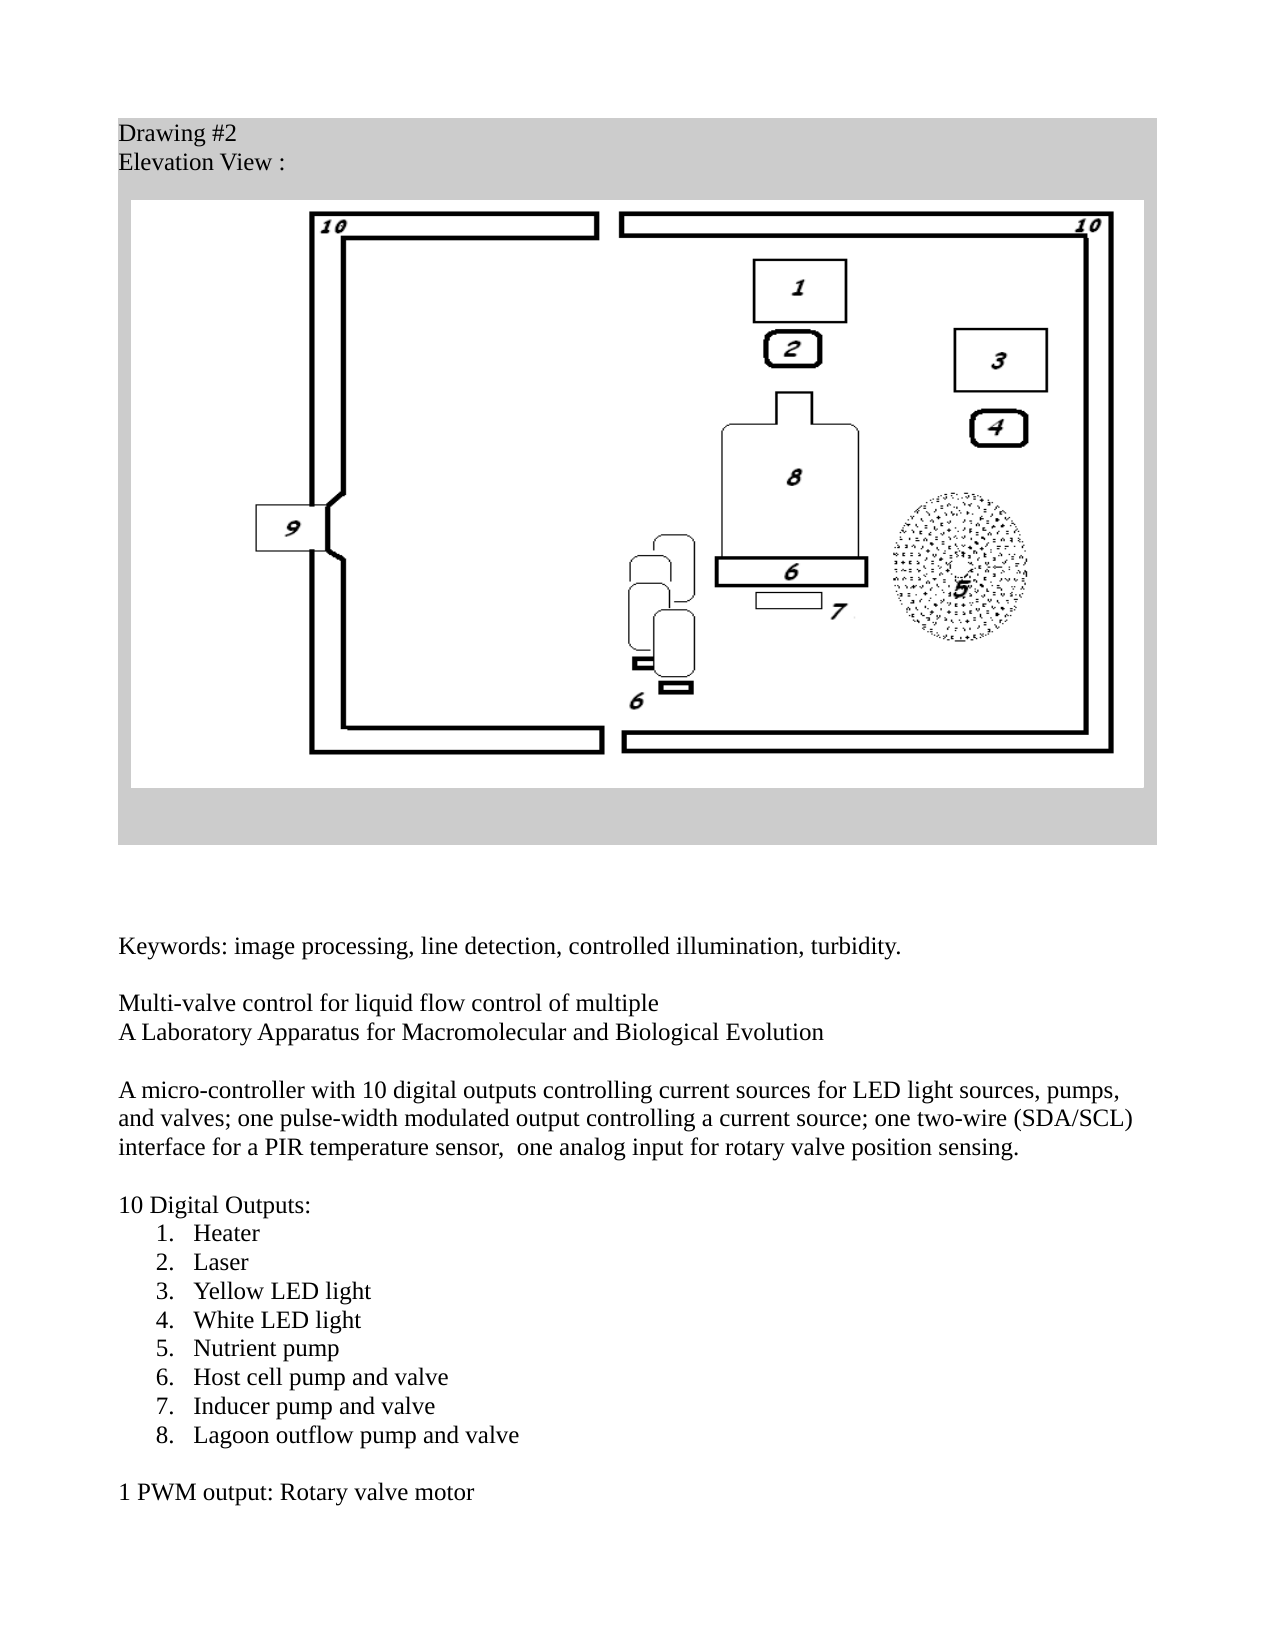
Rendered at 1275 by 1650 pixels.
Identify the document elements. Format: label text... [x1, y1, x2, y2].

text Multi-valve control for liquid flow control of multiple [118, 988, 1157, 1017]
picture [131, 200, 1144, 788]
text A Laboratory Apparatus for Macromolecular and Biological Evolution [118, 1017, 1157, 1046]
list Inducer pump and valve [156, 1391, 1157, 1420]
list Laser [156, 1247, 1157, 1276]
list Nutrient pump [156, 1333, 1157, 1362]
text Keywords: image processing, line detection, controlled illumination, turbidity. [118, 931, 1157, 960]
text Drawing #2 [118, 118, 1157, 147]
list Heater [156, 1218, 1157, 1247]
list Lagoon outflow pump and valve [156, 1420, 1157, 1448]
text 10 Digital Outputs: [118, 1190, 1157, 1218]
list White LED light [156, 1305, 1157, 1333]
text 1 PWM output: Rotary valve motor [118, 1477, 1157, 1506]
list Yellow LED light [156, 1276, 1157, 1305]
text A micro-controller with 10 digital outputs controlling current sources for LED light sources, pumps, and valves; one pulse-width modulated output controlling a current source; one two-wire (SDA/SCL) interface for a PIR temperature sensor, one analog input for rotary valve position sensing. [118, 1075, 1157, 1161]
list Host cell pump and valve [156, 1362, 1157, 1391]
text Elevation View : [118, 147, 1157, 176]
